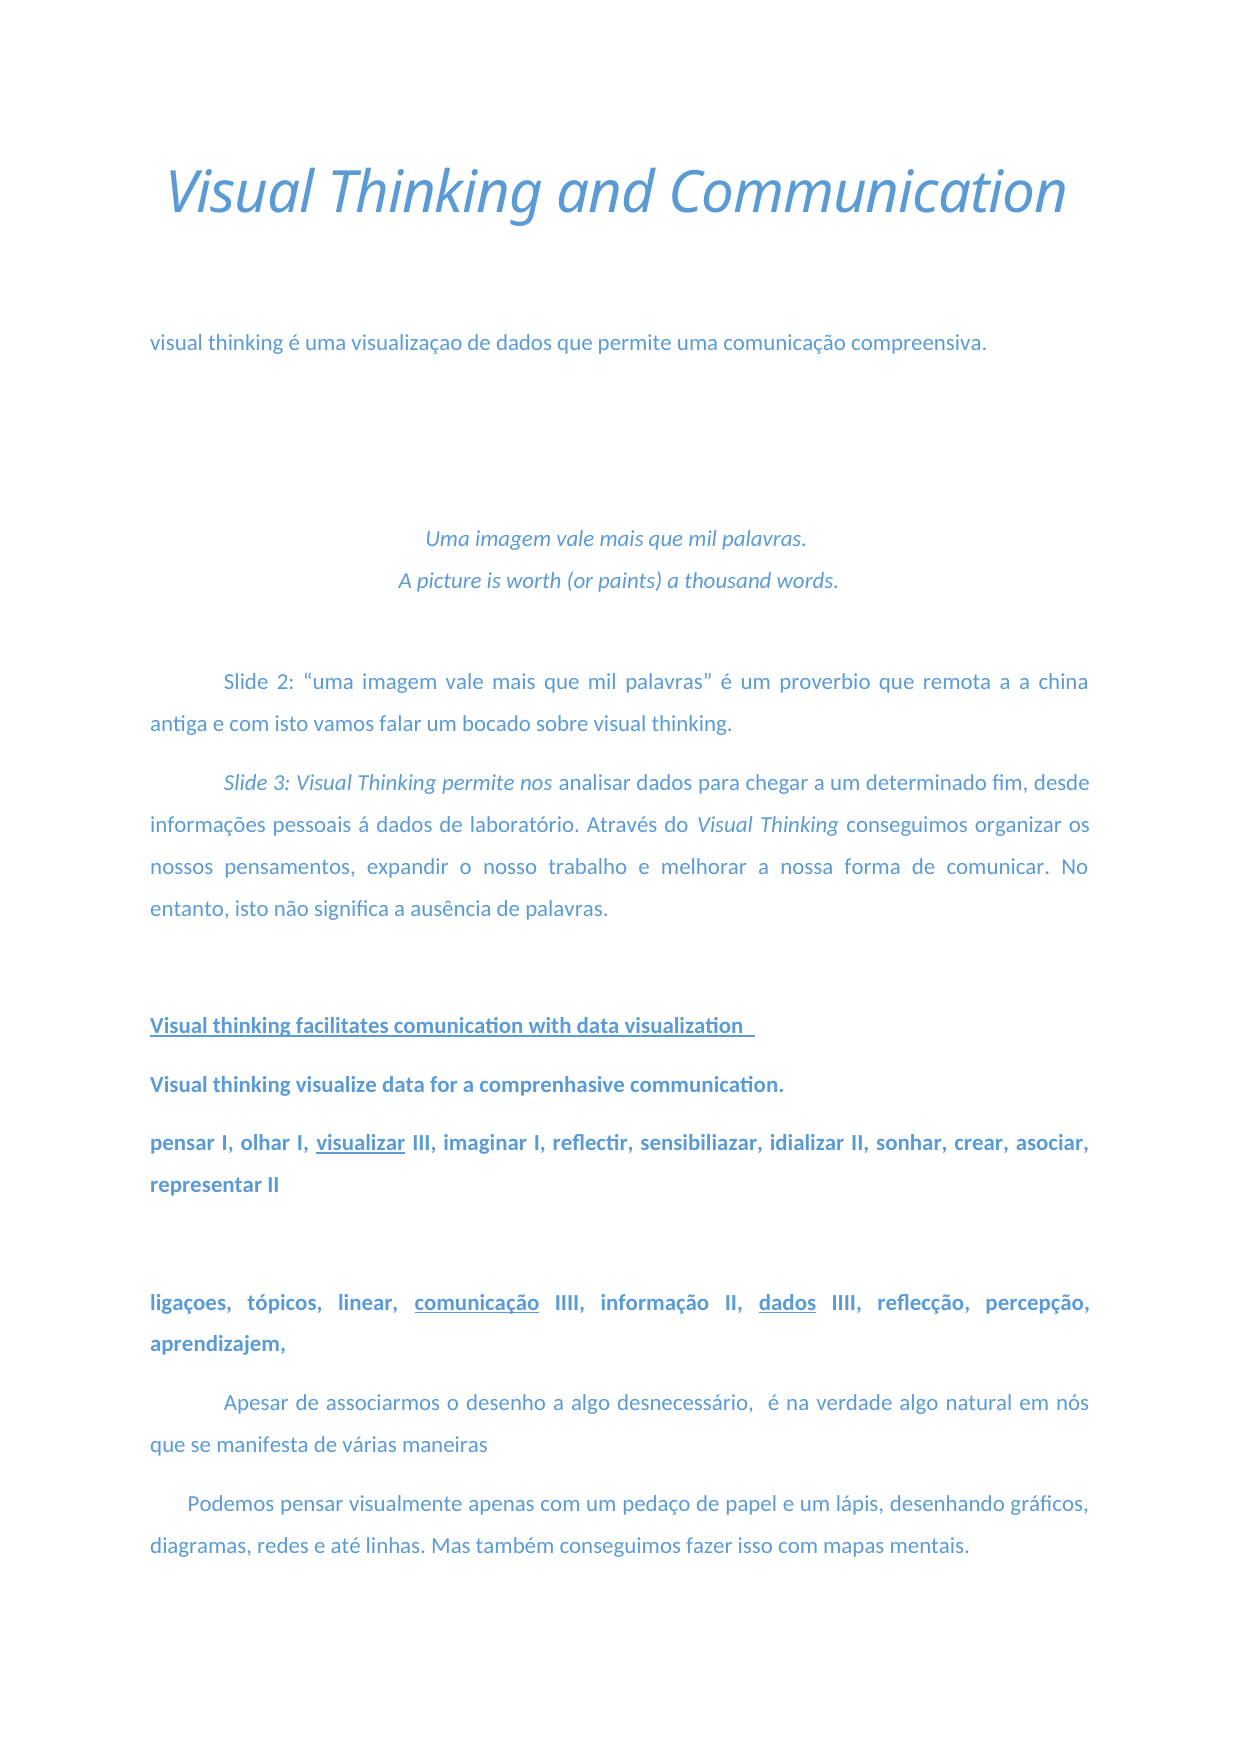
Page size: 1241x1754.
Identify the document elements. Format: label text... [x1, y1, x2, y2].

text Uma imagem vale mais que mil palavras. A picture is worth (or paints) a thousand words. [240, 524, 1000, 594]
text Slide 2: “uma imagem vale mais que mil palavras” é um proverbio que remota a a china antiga e com isto vamos falar um bocado sobre visual thinking. [150, 667, 1090, 737]
subtitle Visual Thinking and Communication [150, 150, 1090, 229]
text Apesar de associarmos o desenho a algo desnecessário, é na verdade algo natural em nós que se manifesta de várias maneiras [150, 1388, 1090, 1458]
text Podemos pensar visualmente apenas com um pedaço de papel e um lápis, desenhando gráficos, diagramas, redes e até linhas. Mas também conseguimos fazer isso com mapas mentais. [150, 1489, 1090, 1559]
text Visual thinking visualize data for a comprenhasive communication. [150, 1070, 1090, 1098]
text pensar I, olhar I, visualizar III, imaginar I, reflectir, sensibiliazar, idializar II, sonhar, crear, asociar, representar II [150, 1128, 1090, 1198]
text ligaçoes, tópicos, linear, comunicação IIII, informação II, dados IIII, reflecção, percepção, aprendizajem, [150, 1288, 1090, 1358]
text visual thinking é uma visualizaçao de dados que permite uma comunicação compreensiva. [150, 328, 1090, 356]
text Visual thinking facilitates comunication with data visualization [150, 1011, 1090, 1039]
text Slide 3: Visual Thinking permite nos analisar dados para chegar a um determinado fim, desde informações pessoais á dados de laboratório. Através do Visual Thinking conseguimos organizar os nossos pensamentos, expandir o nosso trabalho e melhorar a nossa forma de comunicar. No entanto, isto não significa a ausência de palavras. [150, 768, 1090, 922]
